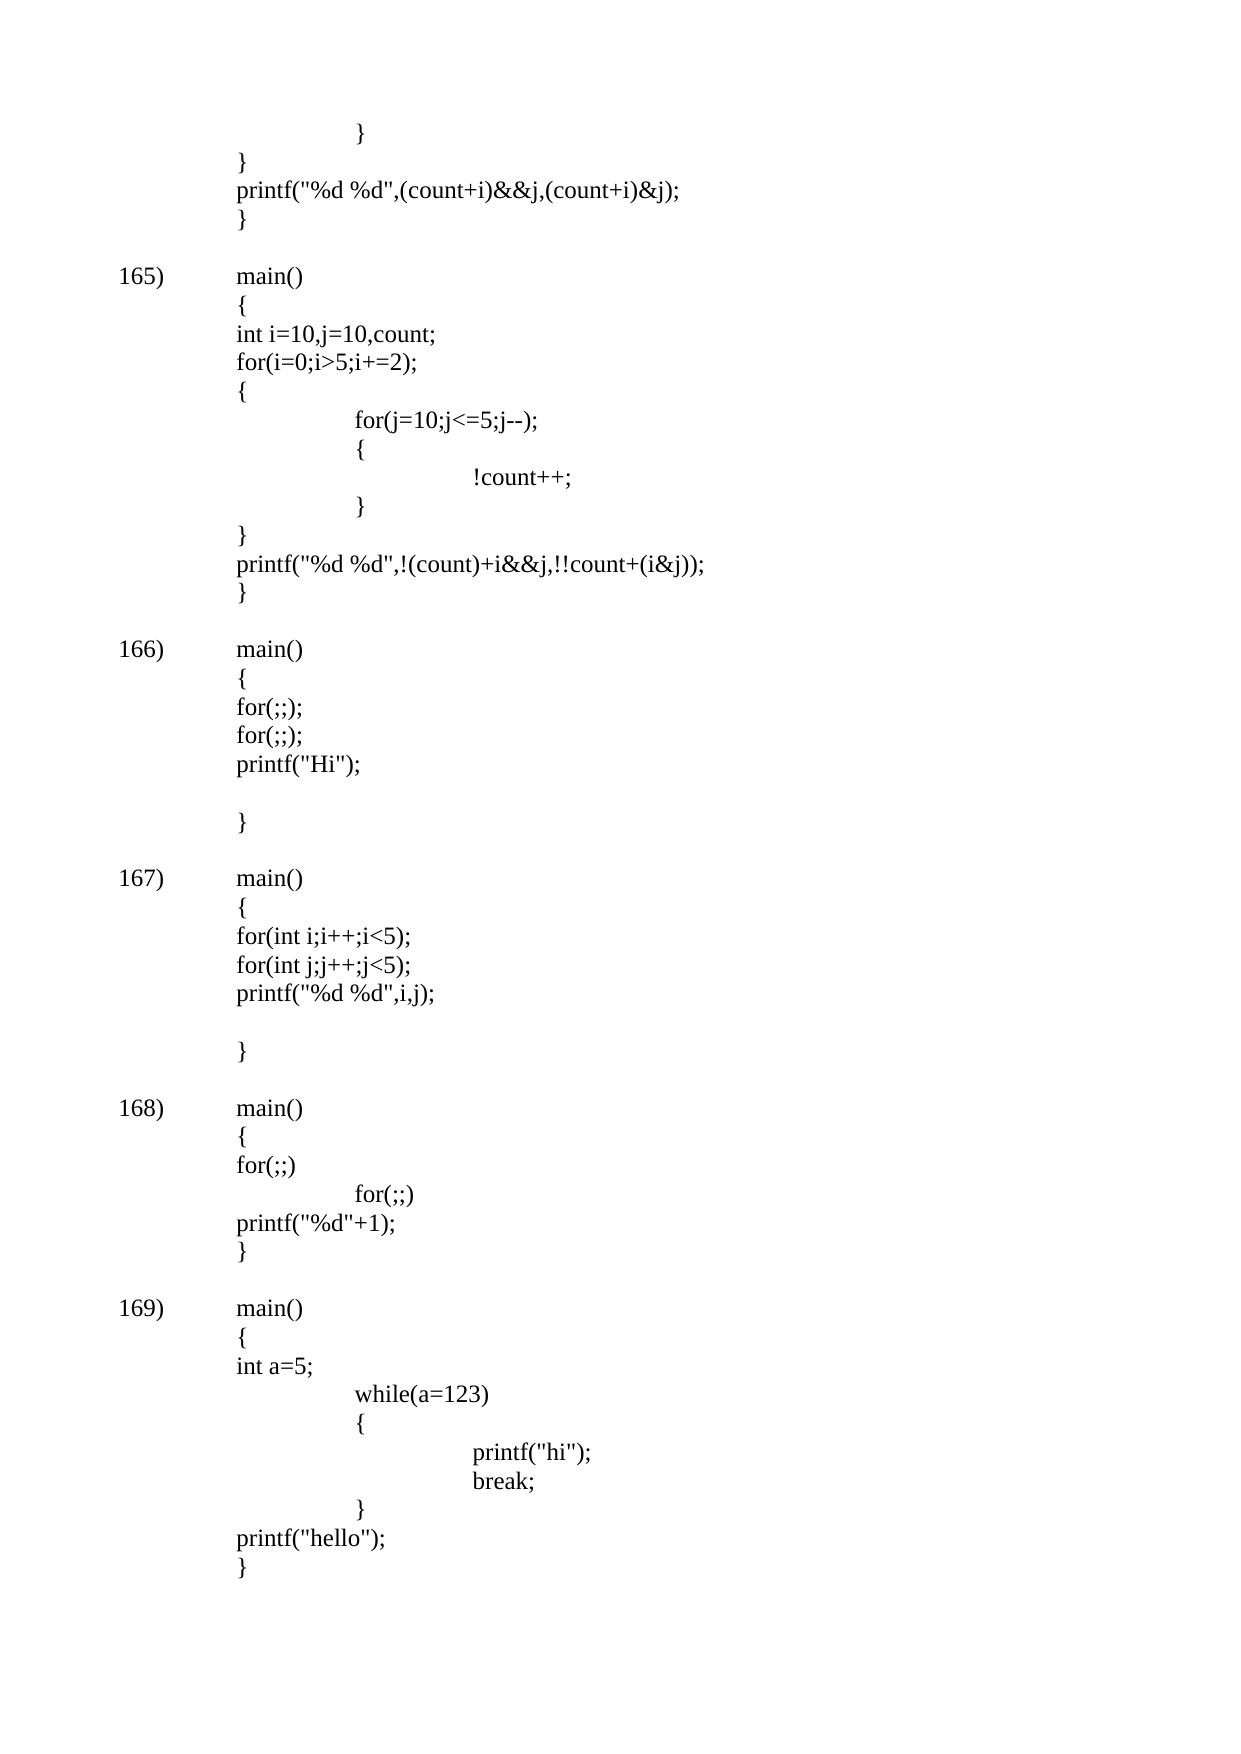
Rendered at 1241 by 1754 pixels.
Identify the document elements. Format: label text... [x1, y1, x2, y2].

text { [118, 1121, 1122, 1150]
text break; [118, 1466, 1122, 1494]
text } [118, 1036, 1122, 1065]
text } [118, 118, 1122, 147]
text { [118, 376, 1122, 405]
text printf("Hi"); [118, 749, 1122, 778]
text } [118, 1552, 1122, 1581]
text } [118, 520, 1122, 549]
text !count++; [118, 462, 1122, 491]
text { [118, 892, 1122, 921]
text for(i=0;i>5;i+=2); [118, 347, 1122, 376]
text 165) main() [118, 261, 1122, 290]
text int a=5; [118, 1351, 1122, 1379]
text for(;;); [118, 720, 1122, 749]
text } [118, 147, 1122, 176]
text printf("hello"); [118, 1523, 1122, 1552]
text for(;;); [118, 692, 1122, 720]
text } [118, 577, 1122, 606]
text printf("hi"); [118, 1437, 1122, 1466]
text for(int i;i++;i<5); [118, 921, 1122, 950]
text while(a=123) [118, 1379, 1122, 1408]
text printf("%d"+1); [118, 1208, 1122, 1236]
text { [118, 663, 1122, 692]
text { [118, 434, 1122, 462]
text 168) main() [118, 1093, 1122, 1121]
text for(j=10;j<=5;j--); [118, 405, 1122, 434]
text for(;;) [118, 1179, 1122, 1208]
text printf("%d %d",!(count)+i&&j,!!count+(i&j)); [118, 549, 1122, 577]
text for(int j;j++;j<5); [118, 950, 1122, 978]
text { [118, 290, 1122, 319]
text } [118, 204, 1122, 233]
text 166) main() [118, 634, 1122, 663]
text { [118, 1408, 1122, 1437]
text { [118, 1322, 1122, 1351]
text } [118, 491, 1122, 520]
text } [118, 1236, 1122, 1265]
text printf("%d %d",(count+i)&&j,(count+i)&j); [118, 176, 1122, 204]
text 169) main() [118, 1293, 1122, 1322]
text } [118, 807, 1122, 835]
text printf("%d %d",i,j); [118, 978, 1122, 1007]
text for(;;) [118, 1150, 1122, 1179]
text } [118, 1494, 1122, 1523]
text int i=10,j=10,count; [118, 319, 1122, 347]
text 167) main() [118, 863, 1122, 892]
